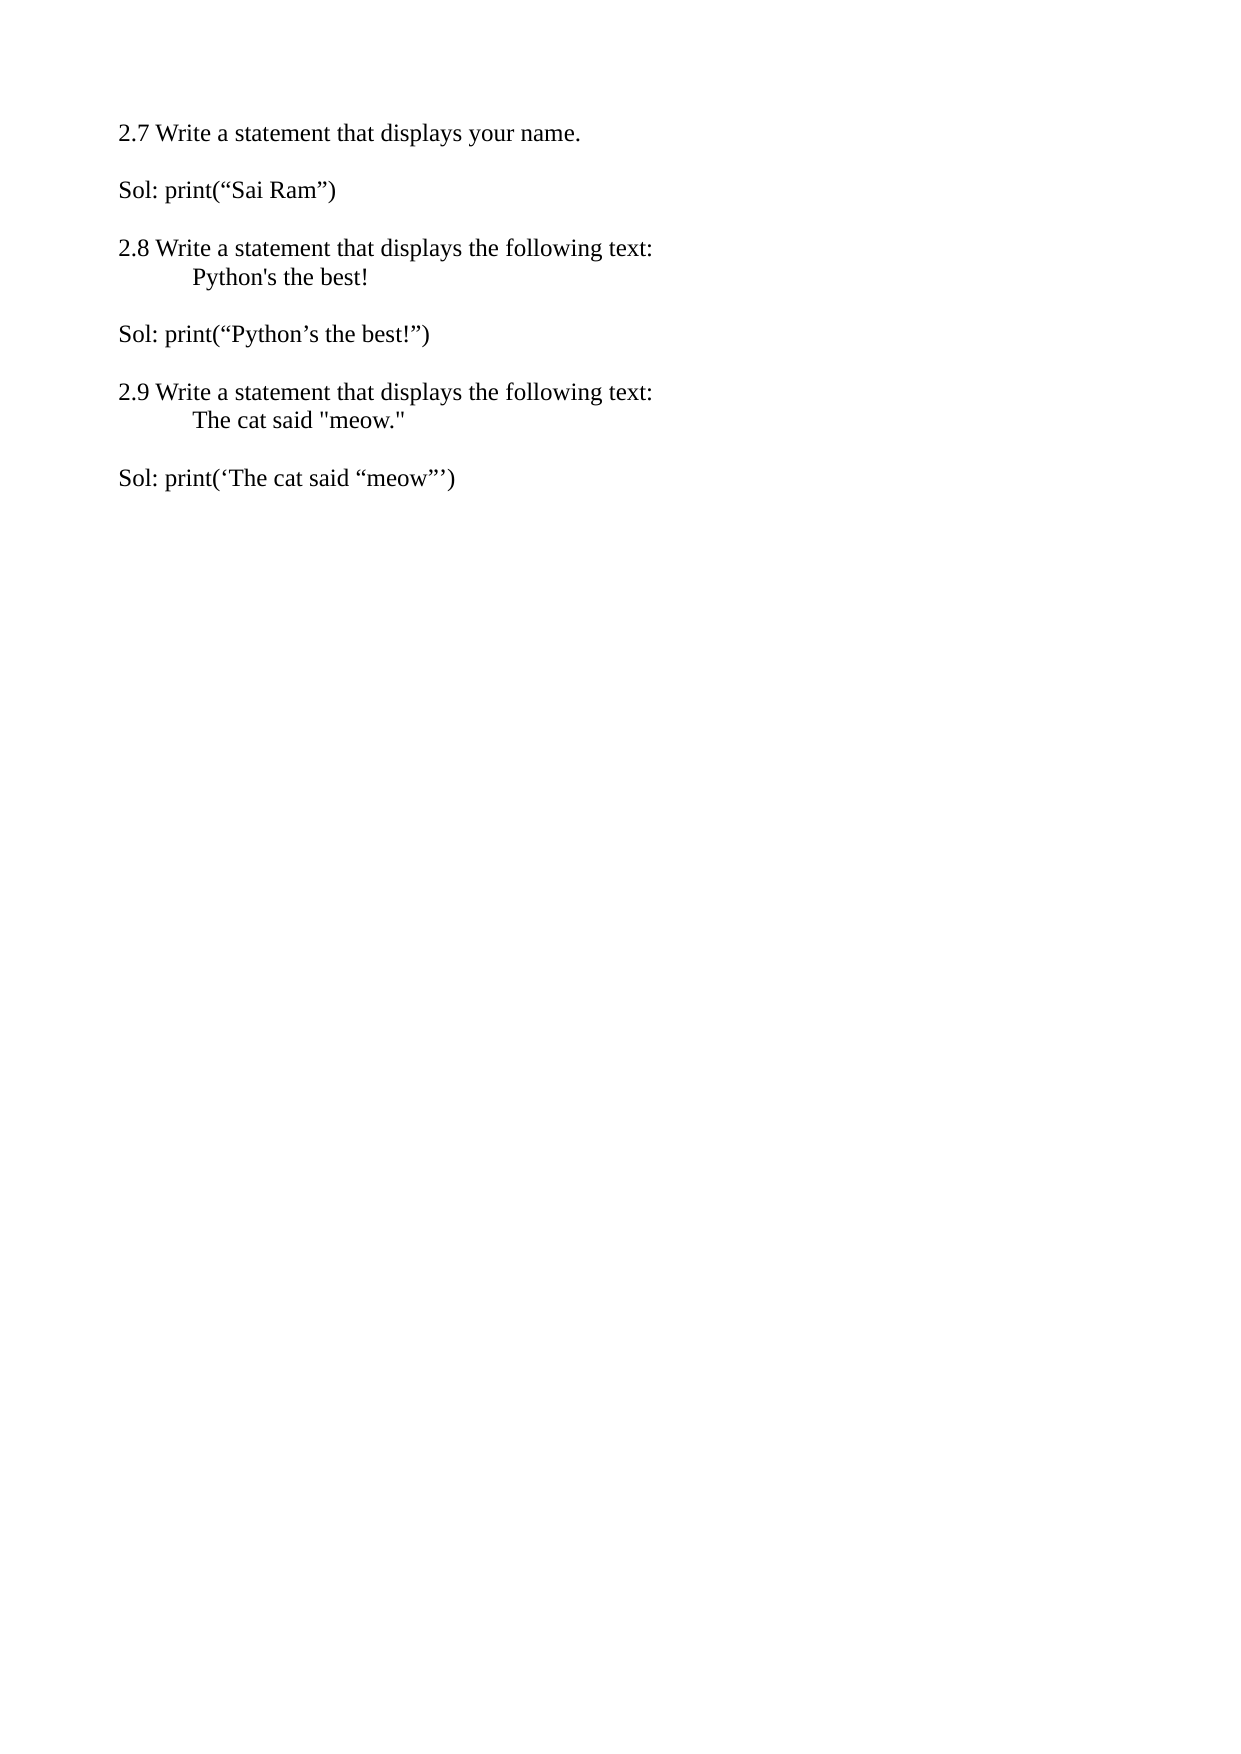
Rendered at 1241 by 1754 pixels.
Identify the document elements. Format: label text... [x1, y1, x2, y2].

text Python's the best! [118, 262, 1122, 291]
text Sol: print(“Python’s the best!”) [118, 319, 1122, 348]
text Sol: print(‘The cat said “meow”’) [118, 463, 1122, 492]
text 2.8 Write a statement that displays the following text: [118, 233, 1122, 262]
text Sol: print(“Sai Ram”) [118, 176, 1122, 204]
text The cat said "meow." [118, 406, 1122, 434]
text 2.9 Write a statement that displays the following text: [118, 377, 1122, 406]
text 2.7 Write a statement that displays your name. [118, 118, 1122, 147]
